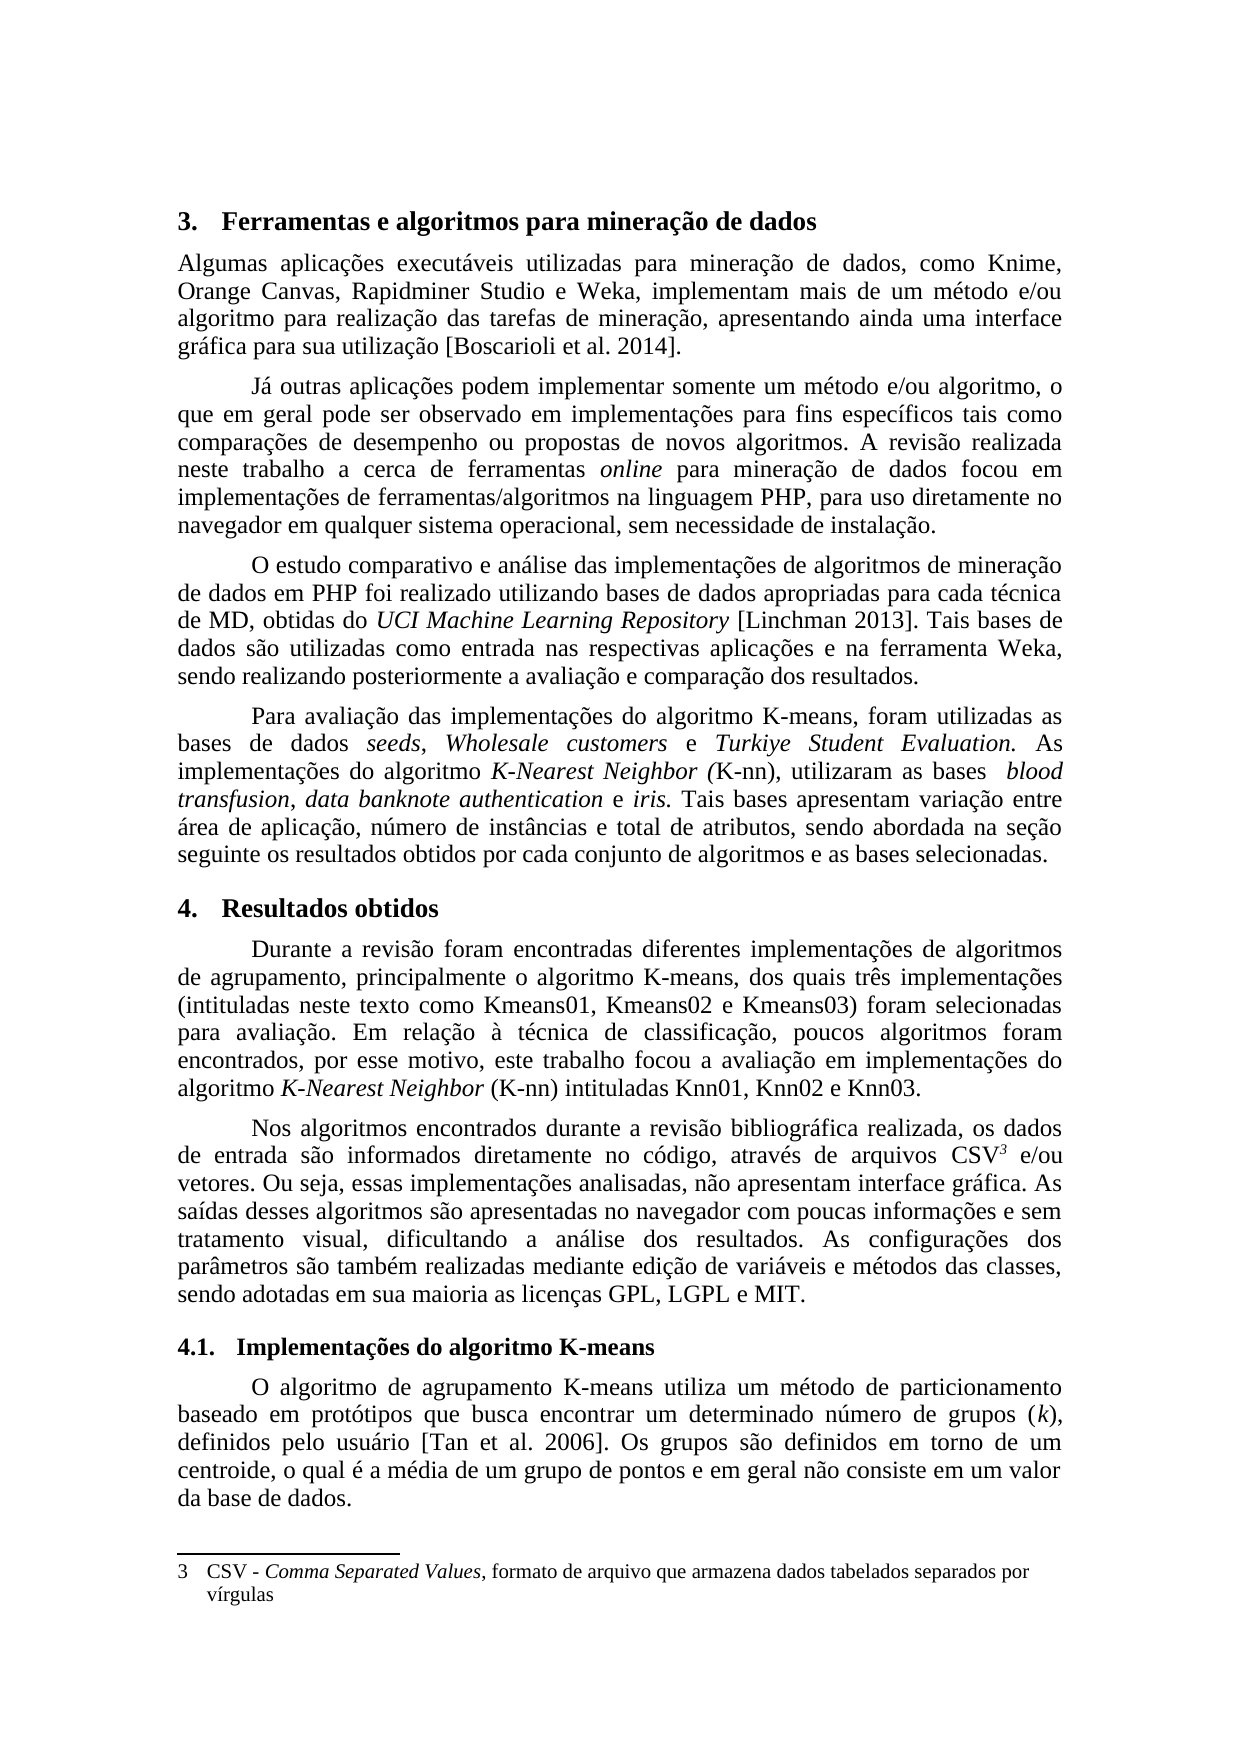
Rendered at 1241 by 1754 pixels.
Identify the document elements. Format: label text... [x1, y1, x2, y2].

text Algumas aplicações executáveis utilizadas para mineração de dados, como Knime, Orange Canvas, Rapidminer Studio e Weka, implementam mais de um método e/ou algoritmo para realização das tarefas de mineração, apresentando ainda uma interface gráfica para sua utilização [Boscarioli et al. 2014]. [177, 249, 1063, 360]
title Ferramentas e algoritmos para mineração de dados [177, 207, 1063, 237]
text Já outras aplicações podem implementar somente um método e/ou algoritmo, o que em geral pode ser observado em implementações para fins específicos tais como comparações de desempenho ou propostas de novos algoritmos. A revisão realizada neste trabalho a cerca de ferramentas online para mineração de dados focou em implementações de ferramentas/algoritmos na linguagem PHP, para uso diretamente no navegador em qualquer sistema operacional, sem necessidade de instalação. [177, 372, 1063, 538]
text Para avaliação das implementações do algoritmo K-means, foram utilizadas as bases de dados seeds, Wholesale customers e Turkiye Student Evaluation. As implementações do algoritmo K-Nearest Neighbor (K-nn), utilizaram as bases blood transfusion, data banknote authentication e iris. Tais bases apresentam variação entre área de aplicação, número de instâncias e total de atributos, sendo abordada na seção seguinte os resultados obtidos por cada conjunto de algoritmos e as bases selecionadas. [177, 702, 1063, 868]
title Implementações do algoritmo K-means [177, 1333, 1063, 1360]
text O estudo comparativo e análise das implementações de algoritmos de mineração de dados em PHP foi realizado utilizando bases de dados apropriadas para cada técnica de MD, obtidas do UCI Machine Learning Repository [Linchman 2013]. Tais bases de dados são utilizadas como entrada nas respectivas aplicações e na ferramenta Weka, sendo realizando posteriormente a avaliação e comparação dos resultados. [177, 551, 1063, 689]
text O algoritmo de agrupamento K-means utiliza um método de particionamento baseado em protótipos que busca encontrar um determinado número de grupos (k), definidos pelo usuário [Tan et al. 2006]. Os grupos são definidos em torno de um centroide, o qual é a média de um grupo de pontos e em geral não consiste em um valor da base de dados. [177, 1373, 1063, 1511]
title Resultados obtidos [177, 893, 1063, 923]
text Durante a revisão foram encontradas diferentes implementações de algoritmos de agrupamento, principalmente o algoritmo K-means, dos quais três implementações (intituladas neste texto como Kmeans01, Kmeans02 e Kmeans03) foram selecionadas para avaliação. Em relação à técnica de classificação, poucos algoritmos foram encontrados, por esse motivo, este trabalho focou a avaliação em implementações do algoritmo K-Nearest Neighbor (K-nn) intituladas Knn01, Knn02 e Knn03. [177, 935, 1063, 1102]
text Nos algoritmos encontrados durante a revisão bibliográfica realizada, os dados de entrada são informados diretamente no código, através de arquivos CSV e/ou vetores. Ou seja, essas implementações analisadas, não apresentam interface gráfica. As saídas desses algoritmos são apresentadas no navegador com poucas informações e sem tratamento visual, dificultando a análise dos resultados. As configurações dos parâmetros são também realizadas mediante edição de variáveis e métodos das classes, sendo adotadas em sua maioria as licenças GPL, LGPL e MIT. [177, 1114, 1063, 1308]
text CSV - Comma Separated Values, formato de arquivo que armazena dados tabelados separados por vírgulas [177, 1560, 1063, 1606]
